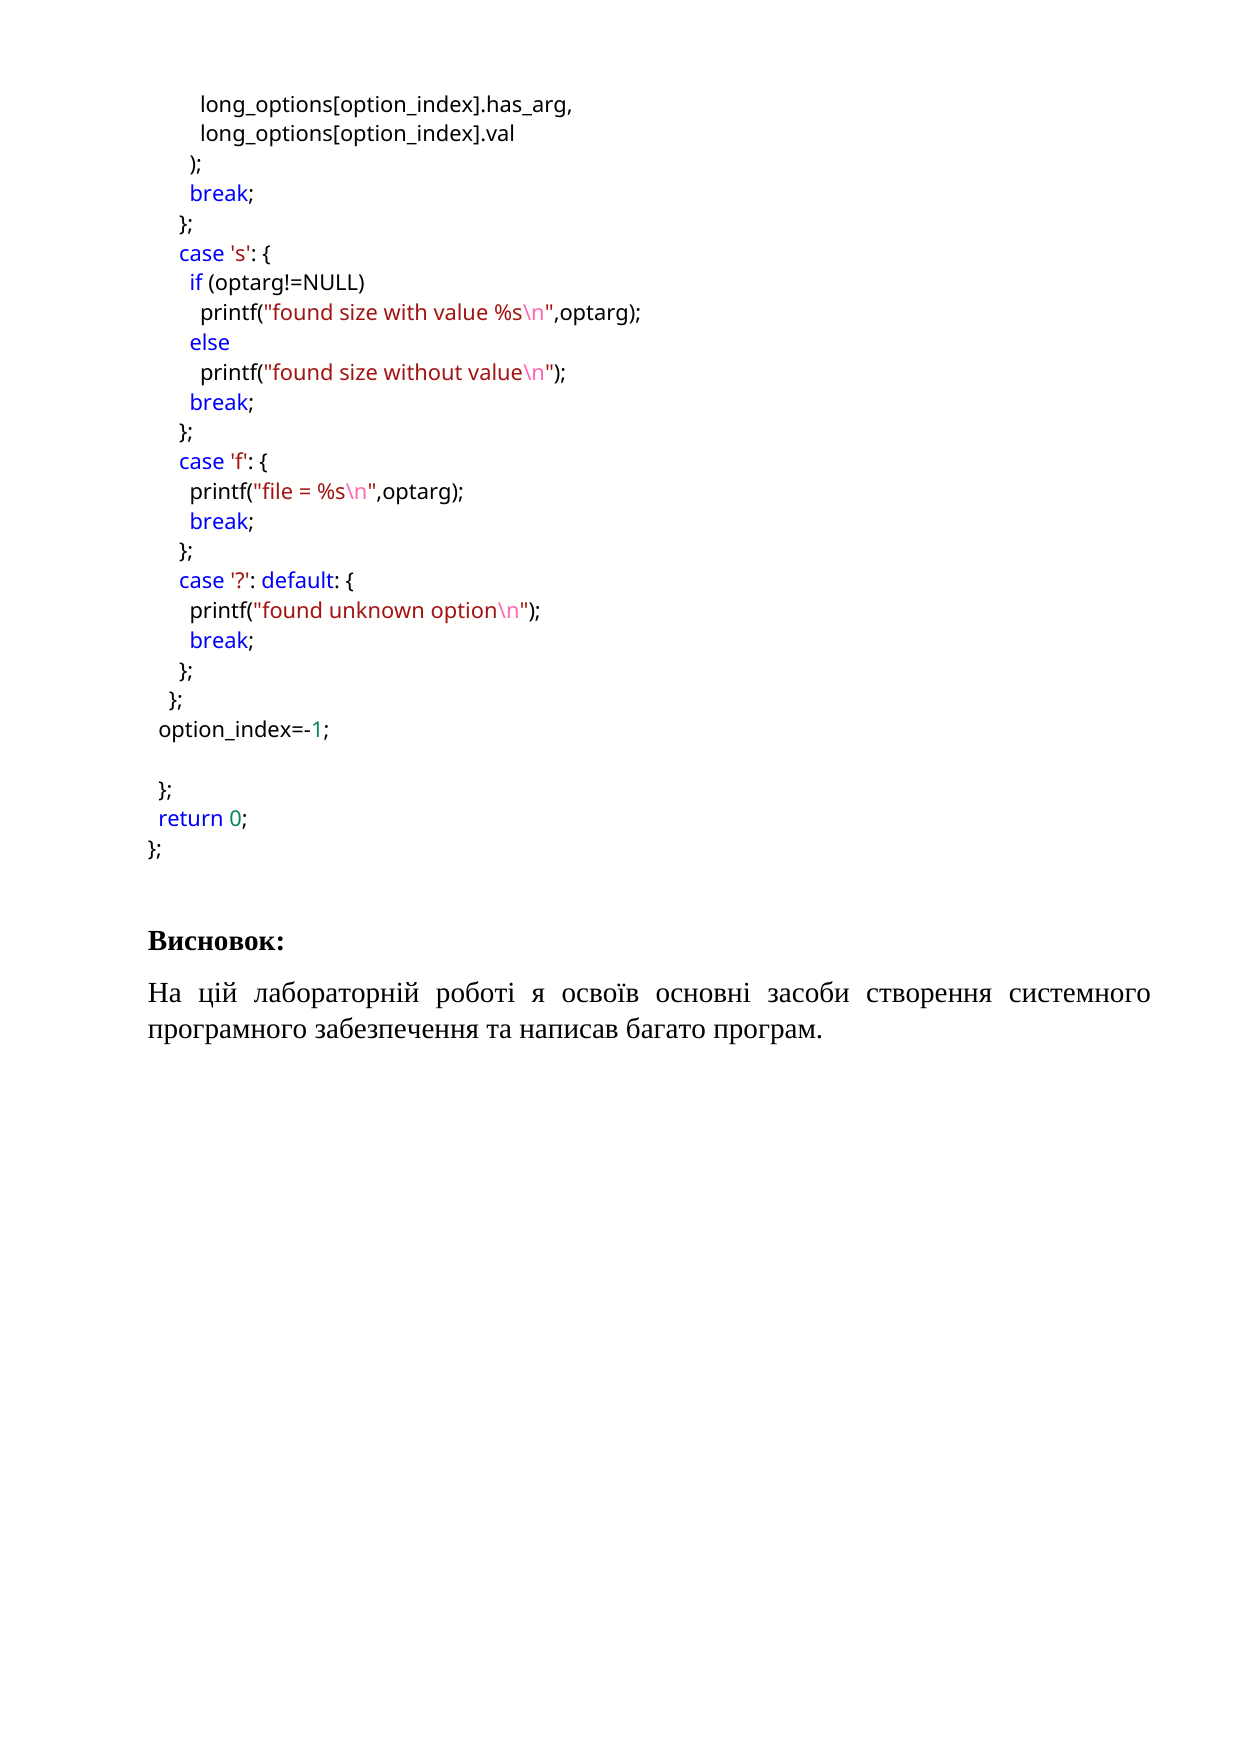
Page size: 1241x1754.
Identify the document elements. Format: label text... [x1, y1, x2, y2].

text На цій лабораторній роботі я освоїв основні засоби створення системного програмного забезпечення та написав багато програм. [148, 975, 1152, 1045]
text long_options[option_index].has_arg, [148, 88, 1152, 118]
text break; [148, 386, 1152, 416]
text }; [148, 774, 1152, 803]
text if (optarg!=NULL) [148, 267, 1152, 297]
text }; [148, 833, 1152, 863]
text case '?': default: { [148, 565, 1152, 595]
text printf("found size without value\n"); [148, 357, 1152, 386]
text ); [148, 148, 1152, 178]
text case 'f': { [148, 446, 1152, 476]
text }; [148, 208, 1152, 237]
text long_options[option_index].val [148, 118, 1152, 148]
text Висновок: [148, 923, 1152, 956]
text case 's': { [148, 237, 1152, 267]
text printf("file = %s\n",optarg); [148, 476, 1152, 506]
text break; [148, 506, 1152, 535]
text return 0; [148, 803, 1152, 833]
text else [148, 327, 1152, 357]
text printf("found size with value %s\n",optarg); [148, 297, 1152, 327]
text }; [148, 684, 1152, 714]
text }; [148, 654, 1152, 684]
text break; [148, 178, 1152, 208]
text printf("found unknown option\n"); [148, 595, 1152, 625]
text option_index=-1; [148, 714, 1152, 744]
text break; [148, 625, 1152, 654]
text }; [148, 416, 1152, 446]
text }; [148, 535, 1152, 565]
